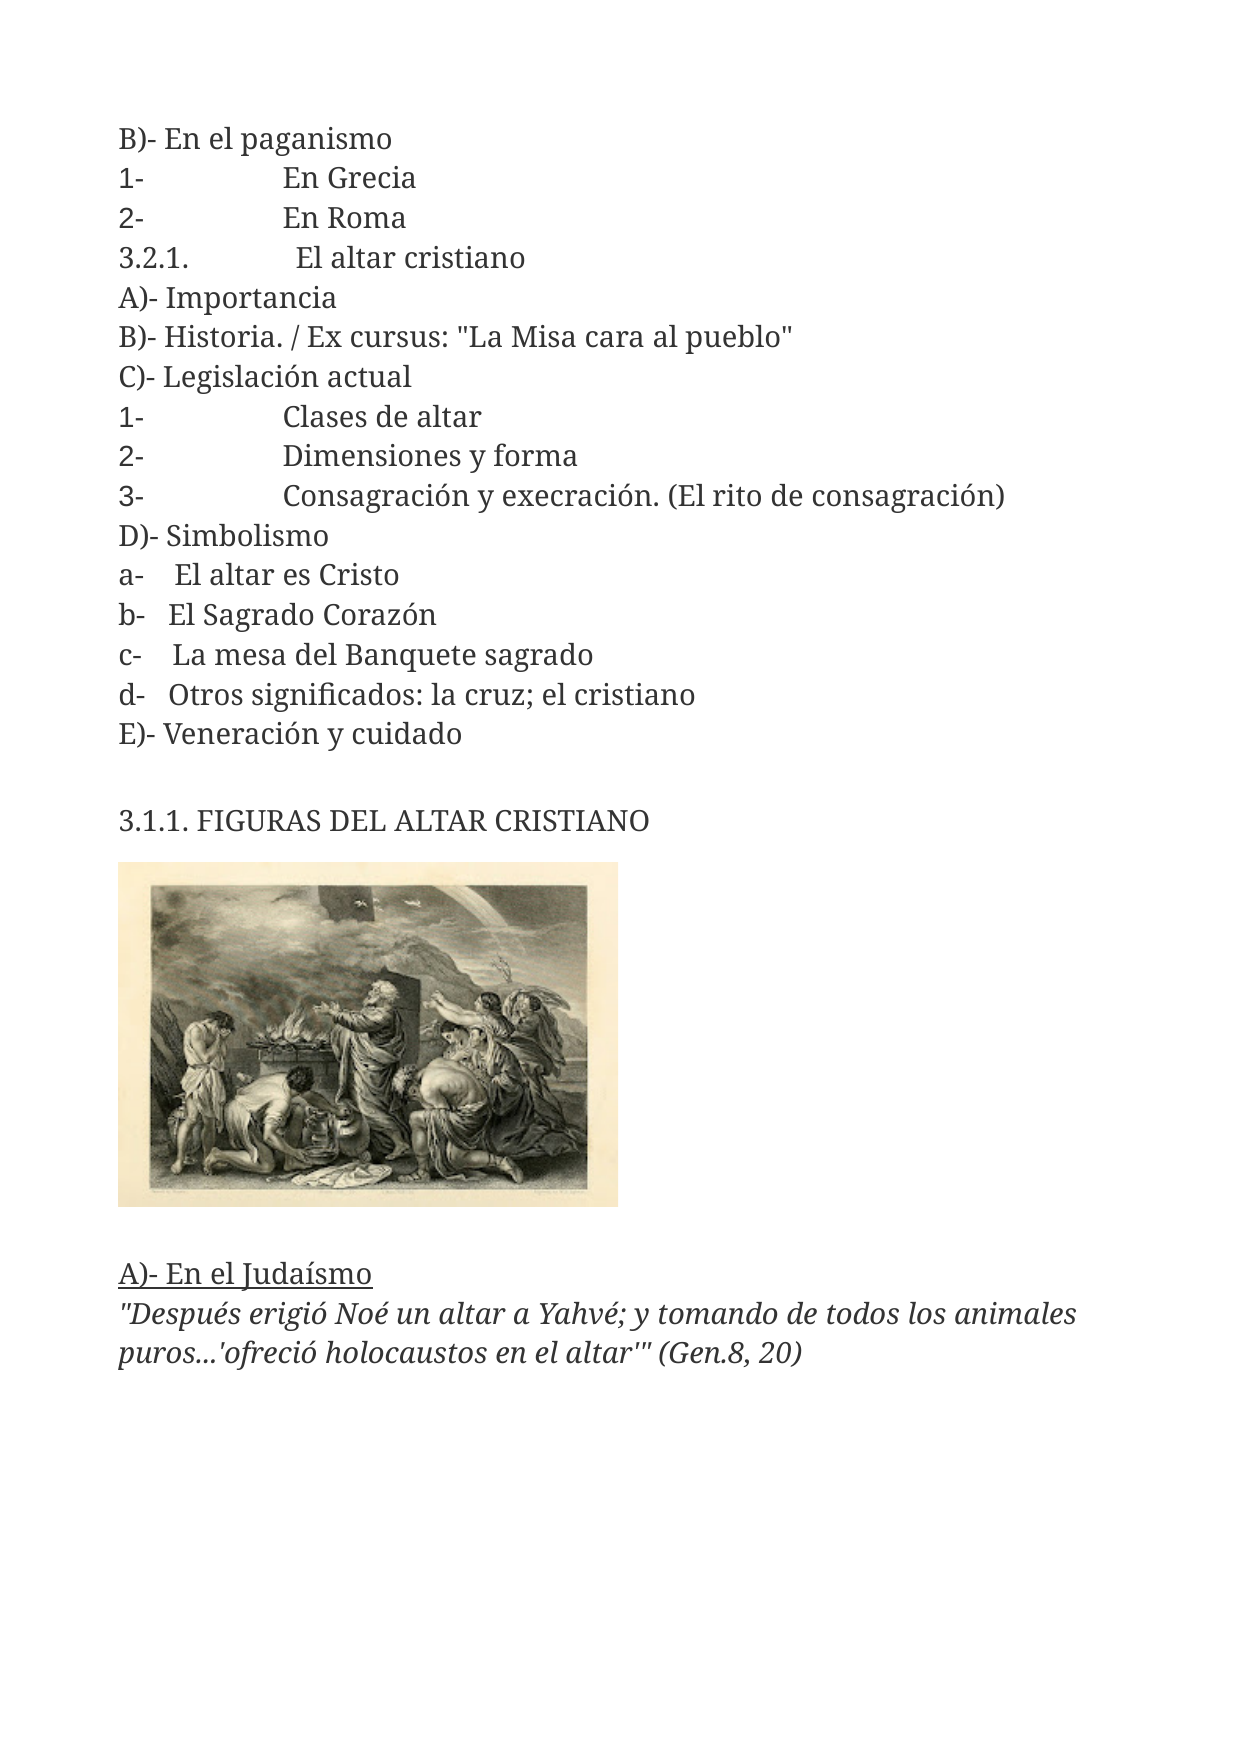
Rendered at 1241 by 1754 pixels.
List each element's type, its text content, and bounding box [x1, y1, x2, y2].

text A)- Importancia [118, 277, 1122, 317]
text B)- En el paganismo [118, 118, 1122, 158]
text 3.1.1. FIGURAS DEL ALTAR CRISTIANO [118, 800, 1122, 839]
text A)- En el Judaísmo [118, 1253, 1122, 1293]
text 2- En Roma [118, 197, 1122, 237]
text B)- Historia. / Ex cursus: "La Misa cara al pueblo" [118, 317, 1122, 356]
picture [118, 862, 619, 1207]
text d- Otros significados: la cruz; el cristiano [118, 674, 1122, 713]
text 3- Consagración y execración. (El rito de consagración) [118, 475, 1122, 515]
text E)- Veneración y cuidado [118, 713, 1122, 753]
text a- El altar es Cristo [118, 555, 1122, 594]
text 2- Dimensiones y forma [118, 436, 1122, 475]
text 1- En Grecia [118, 158, 1122, 197]
text C)- Legislación actual [118, 356, 1122, 396]
text 1- Clases de altar [118, 396, 1122, 436]
text b- El Sagrado Corazón [118, 594, 1122, 634]
text "Después erigió Noé un altar a Yahvé; y tomando de todos los animales puros...'ofreció holocaustos en el altar'" (Gen.8, 20) [118, 1293, 1122, 1372]
text D)- Simbolismo [118, 515, 1122, 555]
text c- La mesa del Banquete sagrado [118, 634, 1122, 674]
text 3.2.1. El altar cristiano [118, 237, 1122, 277]
